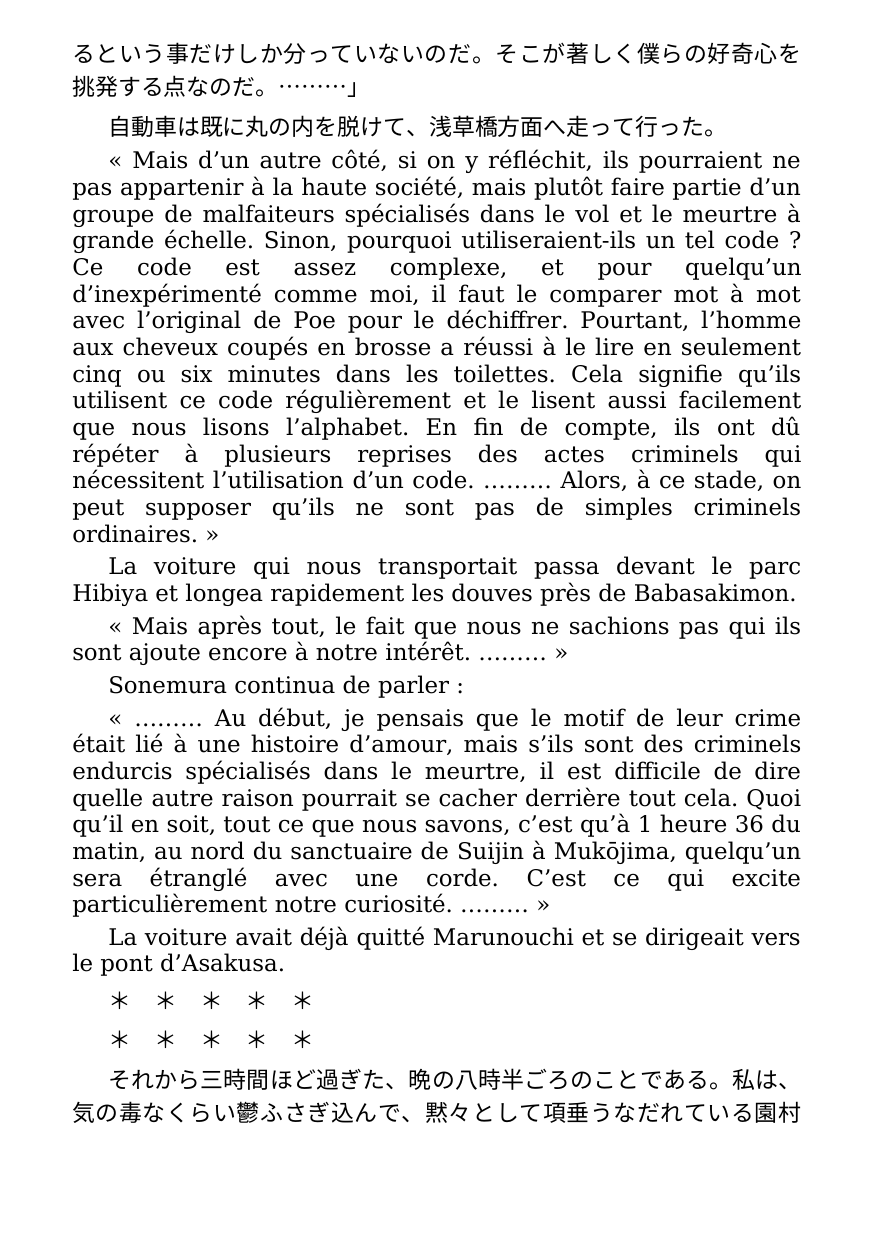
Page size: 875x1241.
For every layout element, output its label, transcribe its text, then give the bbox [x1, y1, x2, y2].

text ＊ ＊ ＊ ＊ ＊ [72, 983, 802, 1016]
text るという事だけしか分っていないのだ。そこが著しく僕らの好奇心を挑発する点なのだ。………」 [72, 36, 802, 102]
text ＊ ＊ ＊ ＊ ＊ [72, 1022, 802, 1056]
text « Mais après tout, le fait que nous ne sachions pas qui ils sont ajoute encore à notre intérêt. ……… » [72, 613, 802, 666]
text Sonemura continua de parler : [72, 672, 802, 699]
text « ……… Au début, je pensais que le motif de leur crime était lié à une histoire d’amour, mais s’ils sont des criminels endurcis spécialisés dans le meurtre, il est difficile de dire quelle autre raison pourrait se cacher derrière tout cela. Quoi qu’il en soit, tout ce que nous savons, c’est qu’à 1 heure 36 du matin, au nord du sanctuaire de Suijin à Mukōjima, quelqu’un sera étranglé avec une corde. C’est ce qui excite particulièrement notre curiosité. ……… » [72, 705, 802, 918]
text « Mais d’un autre côté, si on y réfléchit, ils pourraient ne pas appartenir à la haute société, mais plutôt faire partie d’un groupe de malfaiteurs spécialisés dans le vol et le meurtre à grande échelle. Sinon, pourquoi utiliseraient-ils un tel code ? Ce code est assez complexe, et pour quelqu’un d’inexpérimenté comme moi, il faut le comparer mot à mot avec l’original de Poe pour le déchiffrer. Pourtant, l’homme aux cheveux coupés en brosse a réussi à le lire en seulement cinq ou six minutes dans les toilettes. Cela signifie qu’ils utilisent ce code régulièrement et le lisent aussi facilement que nous lisons l’alphabet. En fin de compte, ils ont dû répéter à plusieurs reprises des actes criminels qui nécessitent l’utilisation d’un code. ……… Alors, à ce stade, on peut supposer qu’ils ne sont pas de simples criminels ordinaires. » [72, 148, 802, 548]
text 自動車は既に丸の内を脱けて、浅草橋方面へ走って行った。 [72, 108, 802, 142]
text それから三時間ほど過ぎた、晩の八時半ごろのことである。私は、気の毒なくらい鬱ふさぎ込んで、黙々として項垂うなだれている園村 [72, 1062, 802, 1128]
text La voiture qui nous transportait passa devant le parc Hibiya et longea rapidement les douves près de Babasakimon. [72, 553, 802, 607]
text La voiture avait déjà quitté Marunouchi et se dirigeait vers le pont d’Asakusa. [72, 924, 802, 977]
